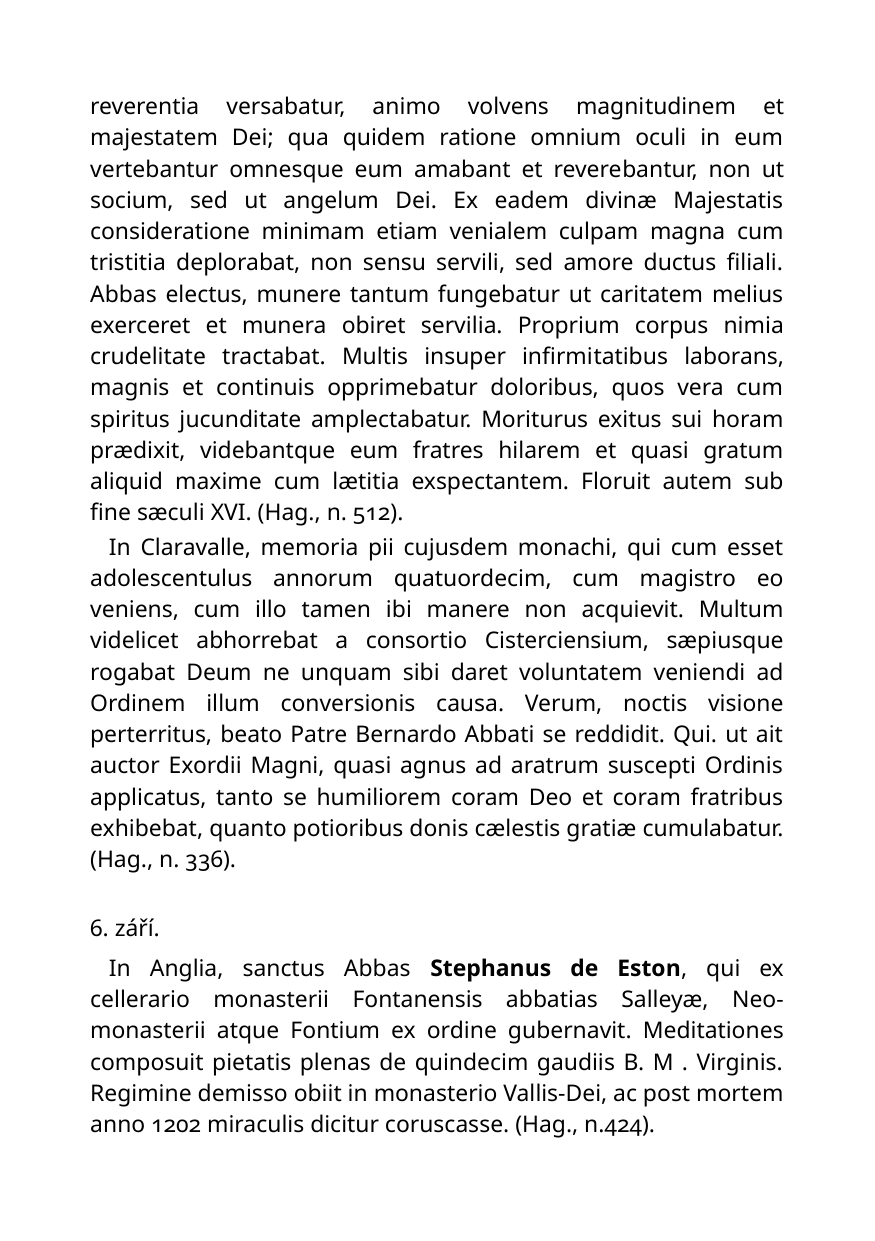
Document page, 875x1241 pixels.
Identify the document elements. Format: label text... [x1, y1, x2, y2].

text 6. září. [90, 912, 784, 943]
text reverentia versabatur, animo volvens magni­tudinem et majestatem Dei; qua quidem ratione omnium oculi in eum vertebantur omnesque eum amabant et revere­bantur, non ut socium, sed ut angelum Dei. Ex eadem divinæ Majestatis consideratione minimam etiam venialem culpam magna cum tristitia deplorabat, non sensu servili, sed amore ductus filiali. Abbas electus, munere tantum fungebatur ut caritatem melius exerceret et munera obiret servilia. Proprium corpus nimia crudelitate tractabat. Multis insuper infirmi­tatibus laborans, magnis et continuis opprimebatur doloribus, quos vera cum spiritus jucunditate amplectabatur. Moriturus exitus sui horam prædixit, videbantque eum fratres hilarem et quasi gratum aliquid maxime cum lætitia exspectantem. Floruit autem sub fine sæculi XVI. (Hag., n. 512). [90, 90, 784, 527]
text In Anglia, sanctus Abbas Stephanus de Eston, qui ex cellerario monasterii Fontanensis abbatias Salleyæ, Neo-monasterii atque Fontium ex ordine gubernavit. Meditationes composuit pietatis plenas de quindecim gaudiis B. M . Virginis. Regimine demisso obiit in monasterio Vallis-Dei, ac post mortem anno 1202 miraculis dicitur coruscasse. (Hag., n.424). [90, 952, 784, 1139]
text In Claravalle, memoria pii cujusdem monachi, qui cum esset adolescentulus annorum quatuordecim, cum magistro eo veniens, cum illo tamen ibi manere non acquievit. Multum videlicet abhorrebat a consortio Cisterciensium, sæpiusque rogabat Deum ne unquam sibi daret voluntatem veniendi ad Ordinem illum conversionis causa. Verum, noctis visione perterritus, beato Patre Bernardo Abbati se reddidit. Qui. ut ait auctor Exordii Magni, quasi agnus ad aratrum suscepti Ordinis applicatus, tanto se humiliorem coram Deo et coram fratribus exhibebat, quanto potioribus donis cælestis gratiæ cumulabatur. (Hag., n. 336). [90, 531, 784, 874]
